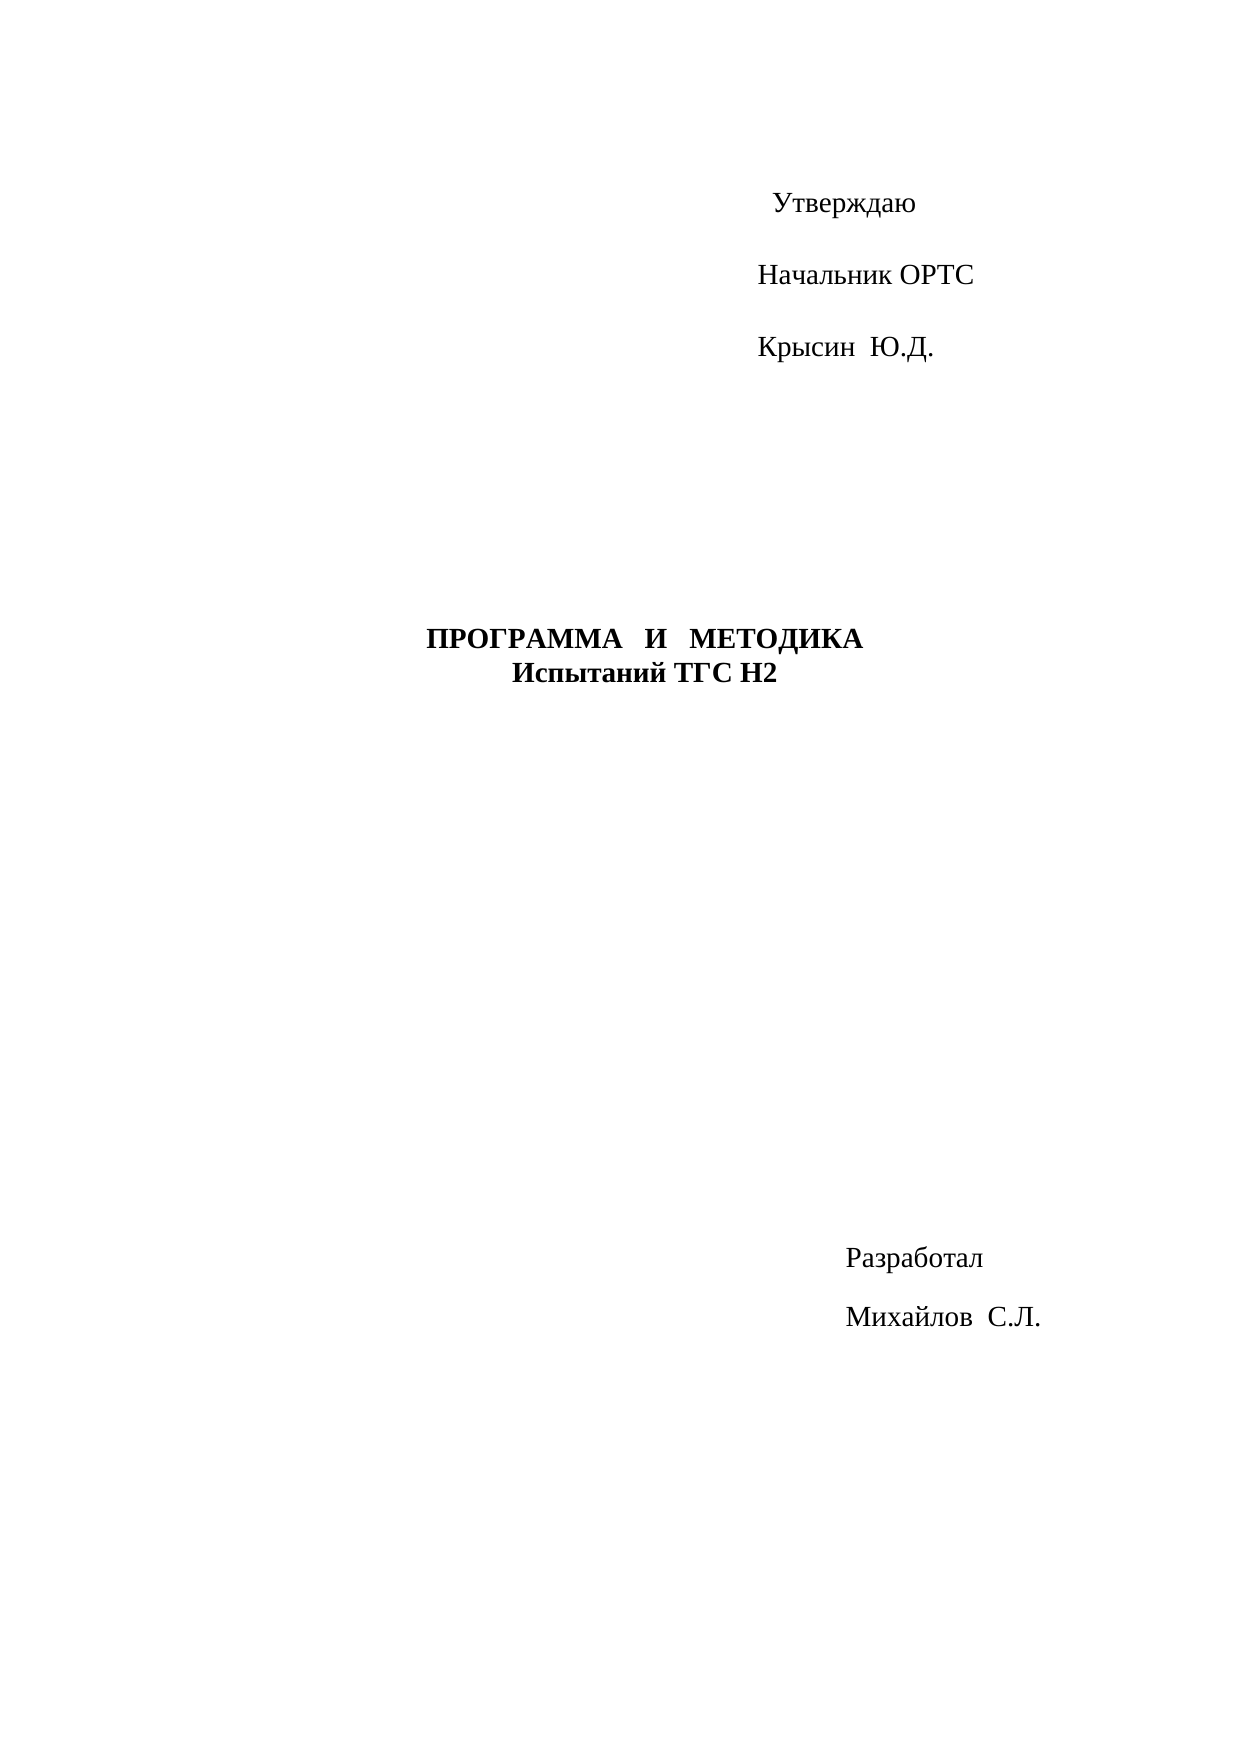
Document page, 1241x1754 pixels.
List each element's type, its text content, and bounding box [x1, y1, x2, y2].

text Крысин Ю.Д. [698, 329, 1181, 362]
text ПРОГРАММА И МЕТОДИКА [108, 621, 1181, 655]
text Начальник ОРТС [698, 257, 1181, 291]
subtitle Разработал [108, 1240, 1181, 1274]
subtitle Михайлов С.Л. [108, 1299, 1181, 1332]
text Испытаний ТГС Н2 [108, 655, 1181, 688]
text Утверждаю [698, 185, 1181, 219]
